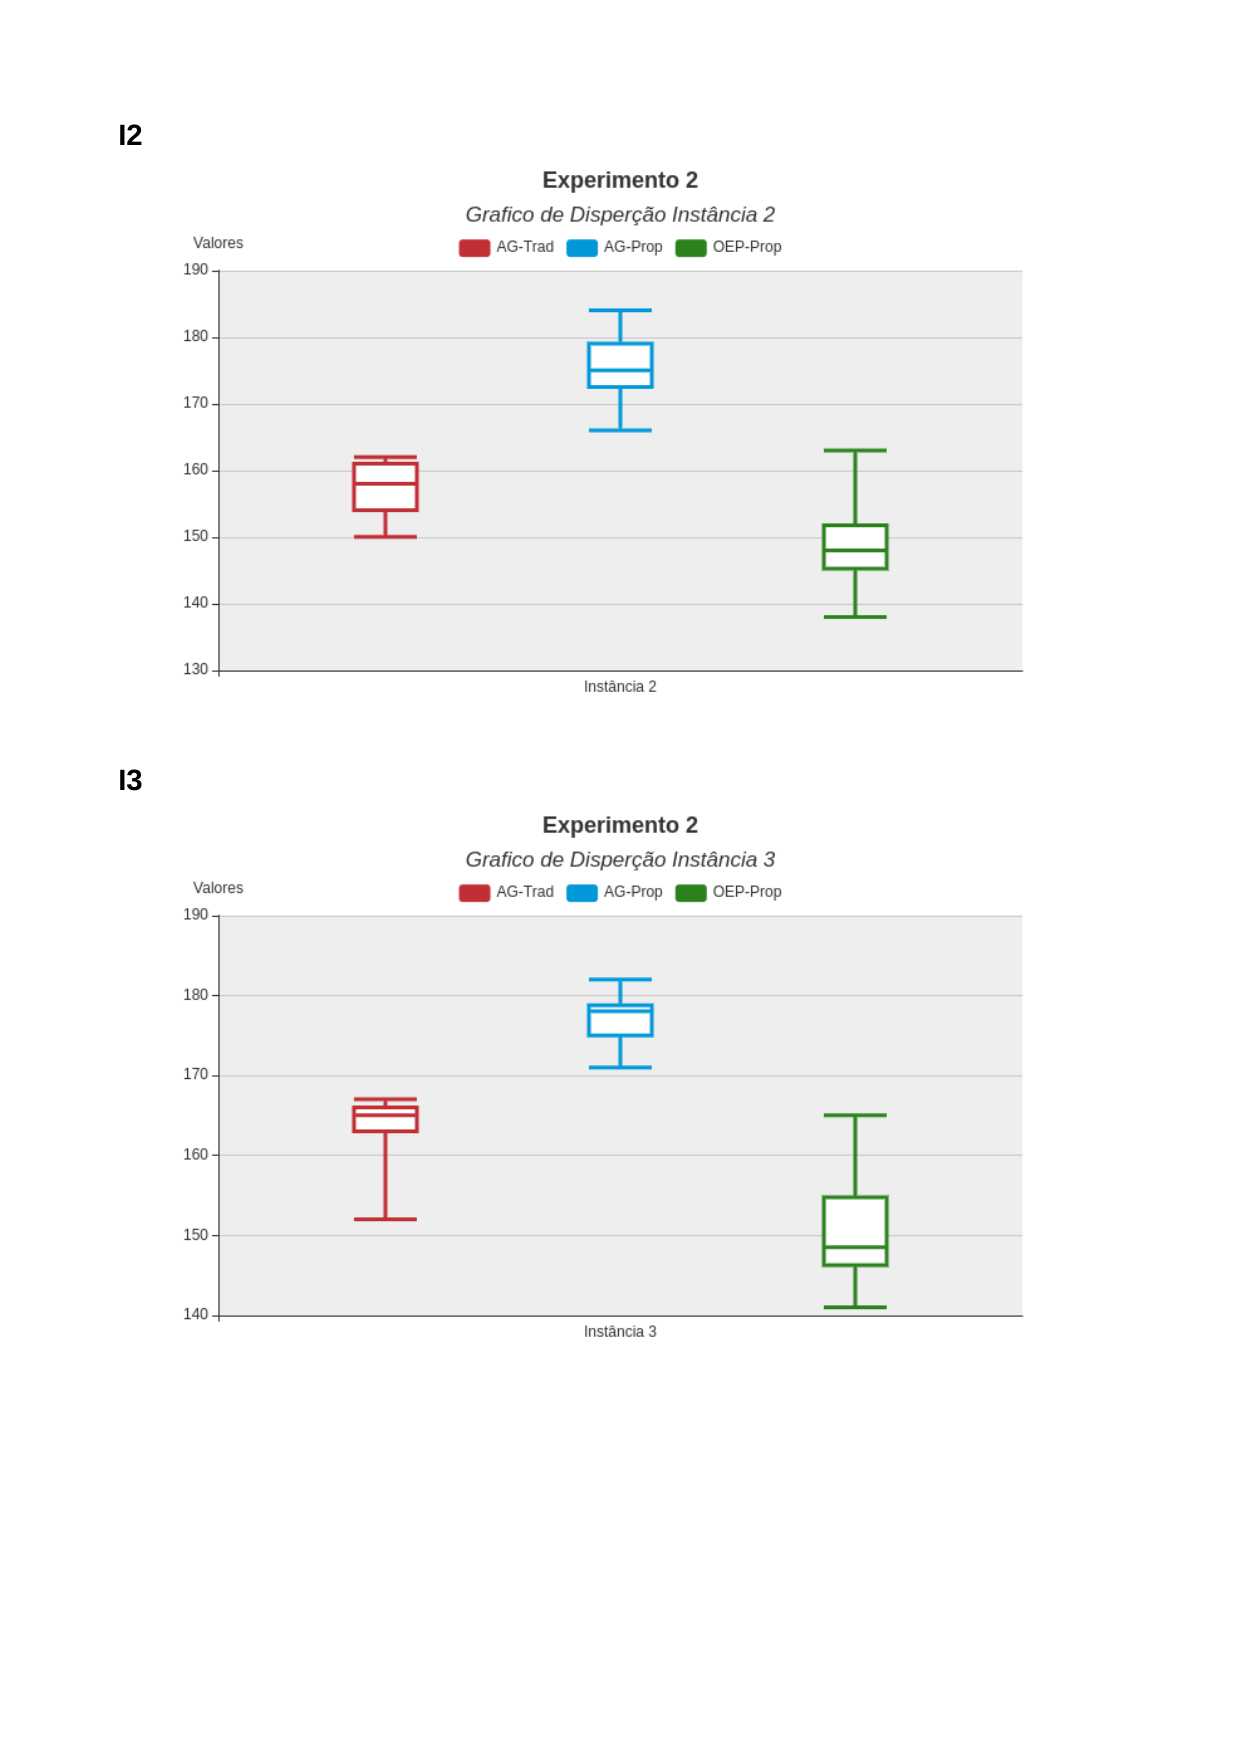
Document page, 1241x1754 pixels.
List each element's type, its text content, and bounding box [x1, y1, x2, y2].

subtitle I2 [118, 118, 1122, 152]
picture [118, 164, 1123, 697]
subtitle I3 [118, 763, 1122, 797]
picture [118, 809, 1123, 1342]
